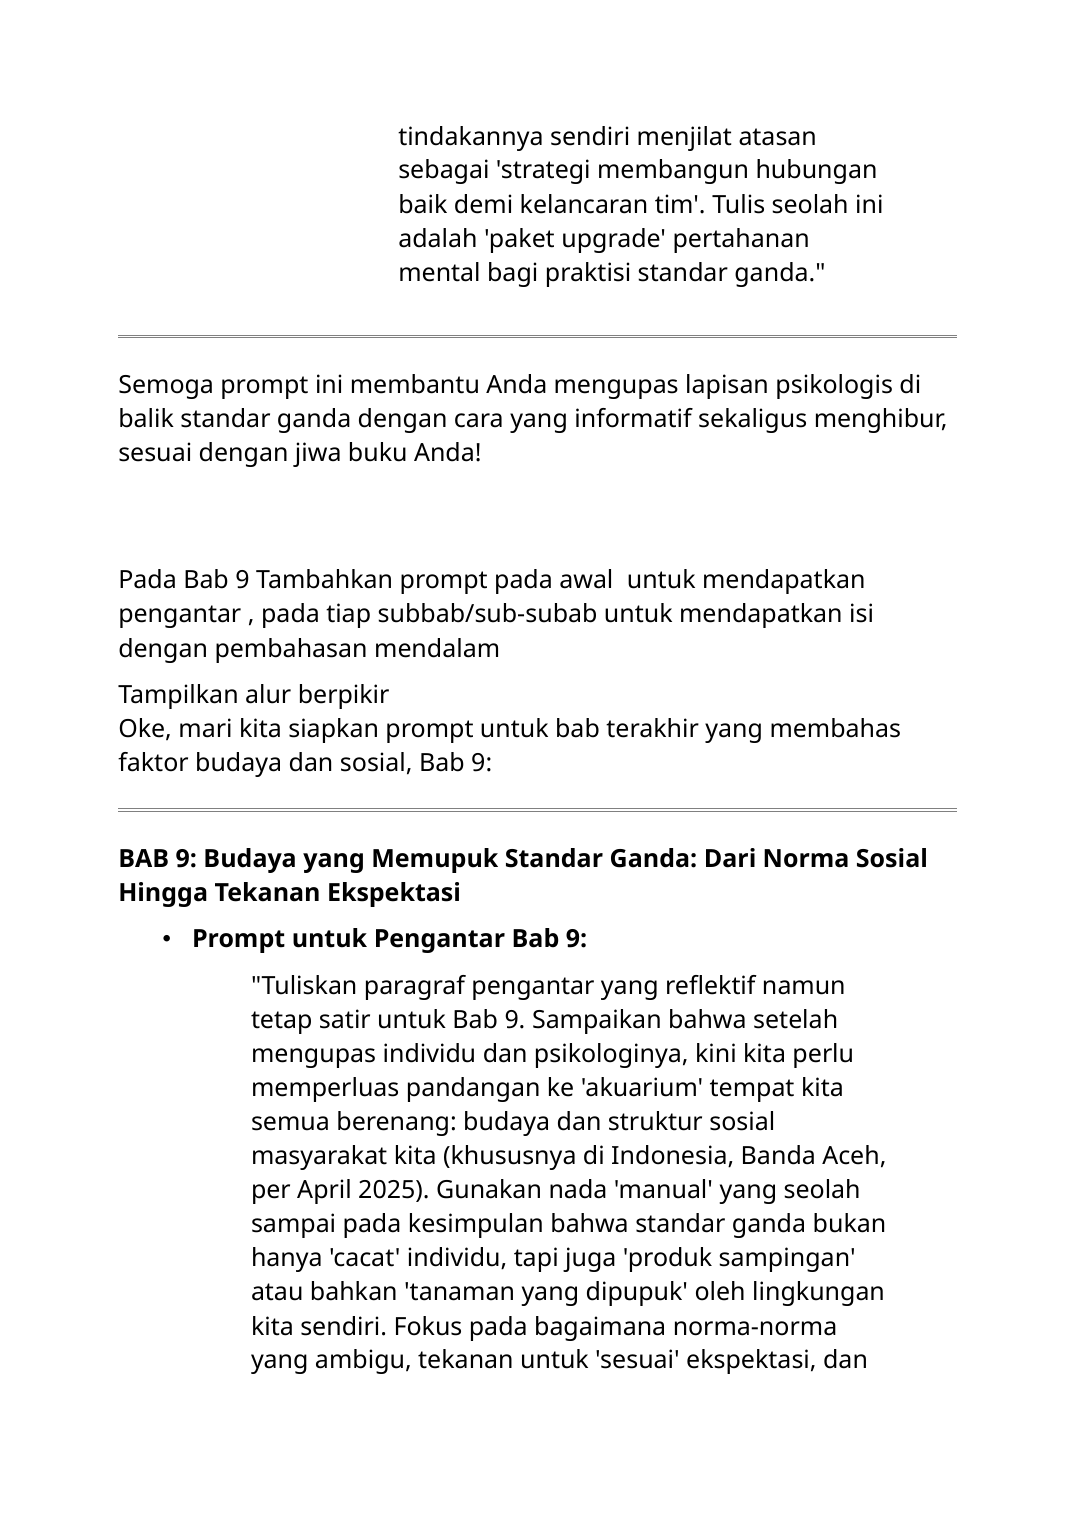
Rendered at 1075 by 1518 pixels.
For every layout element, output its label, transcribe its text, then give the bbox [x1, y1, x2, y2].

text Pada Bab 9 Tambahkan prompt pada awal untuk mendapatkan pengantar , pada tiap subbab/sub-subab untuk mendapatkan isi dengan pembahasan mendalam [118, 562, 957, 664]
text Tampilkan alur berpikir [118, 677, 957, 711]
list Prompt untuk Pengantar Bab 9: [162, 921, 957, 955]
list tindakannya sendiri menjilat atasan sebagai 'strategi membangun hubungan baik demi kelancaran tim'. Tulis seolah ini adalah 'paket upgrade' pertahanan mental bagi praktisi standar ganda." [369, 118, 898, 288]
text Semoga prompt ini membantu Anda mengupas lapisan psikologis di balik standar ganda dengan cara yang informatif sekaligus menghibur, sesuai dengan jiwa buku Anda! [118, 367, 957, 469]
text BAB 9: Budaya yang Memupuk Standar Ganda: Dari Norma Sosial Hingga Tekanan Ekspektasi [118, 840, 957, 908]
text Oke, mari kita siapkan prompt untuk bab terakhir yang membahas faktor budaya dan sosial, Bab 9: [118, 711, 957, 779]
list "Tuliskan paragraf pengantar yang reflektif namun tetap satir untuk Bab 9. Sampaikan bahwa setelah mengupas individu dan psikologinya, kini kita perlu memperluas pandangan ke 'akuarium' tempat kita semua berenang: budaya dan struktur sosial masyarakat kita (khususnya di Indonesia, Banda Aceh, per April 2025). Gunakan nada 'manual' yang seolah sampai pada kesimpulan bahwa standar ganda bukan hanya 'cacat' individu, tapi juga 'produk sampingan' atau bahkan 'tanaman yang dipupuk' oleh lingkungan kita sendiri. Fokus pada bagaimana norma-norma yang ambigu, tekanan untuk 'sesuai' ekspektasi, dan [221, 967, 898, 1376]
